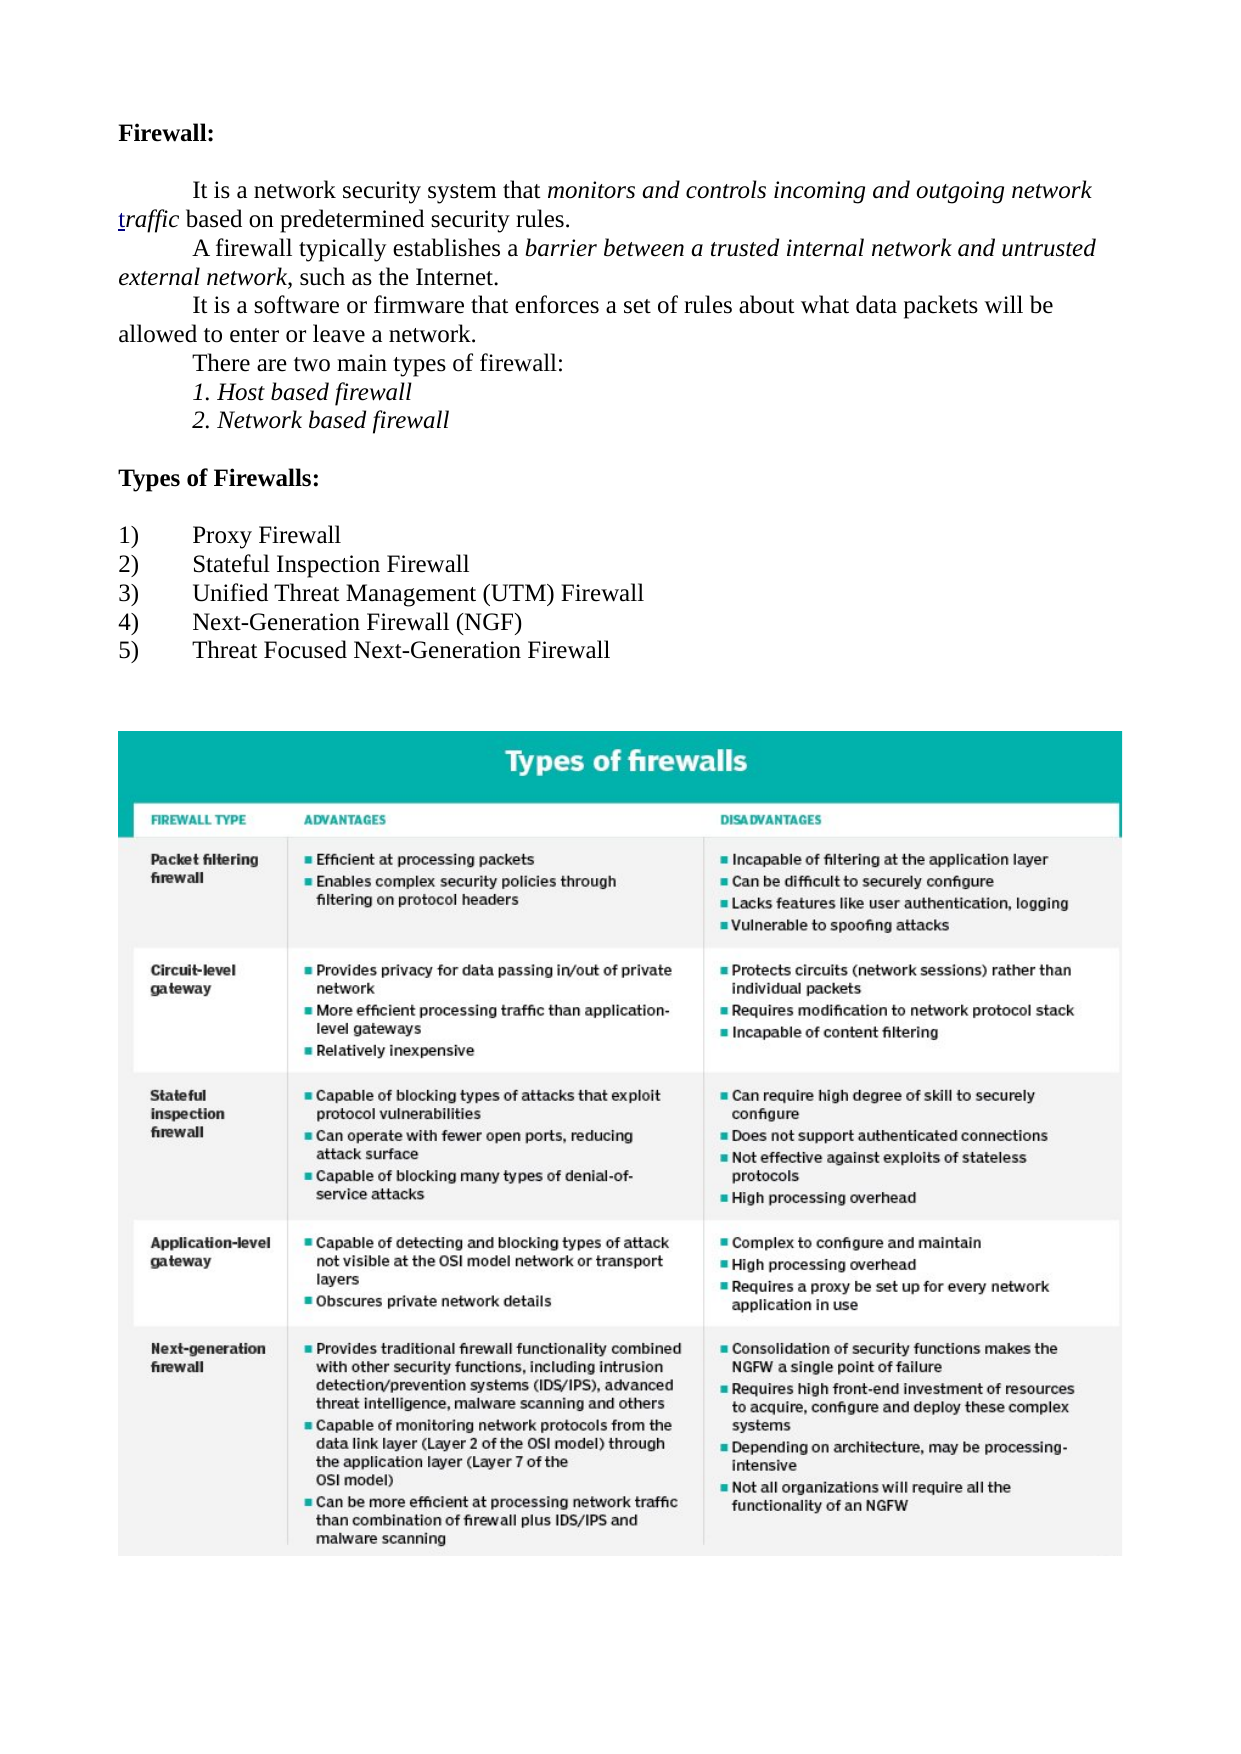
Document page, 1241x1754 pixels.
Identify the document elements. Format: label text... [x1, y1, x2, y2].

text A firewall typically establishes a barrier between a trusted internal network and untrusted external network, such as the Internet. [118, 233, 1122, 291]
text Types of Firewalls: [118, 463, 1122, 492]
text 5) Threat Focused Next-Generation Firewall [118, 636, 1122, 664]
picture [118, 731, 1123, 1556]
text 3) Unified Threat Management (UTM) Firewall [118, 578, 1122, 607]
text 2) Stateful Inspection Firewall [118, 549, 1122, 578]
text It is a network security system that monitors and controls incoming and outgoing network traffic based on predetermined security rules. [118, 176, 1122, 233]
text Firewall: [118, 118, 1122, 147]
text 2. Network based firewall [118, 406, 1122, 434]
text 1. Host based firewall [118, 377, 1122, 406]
text There are two main types of firewall: [118, 348, 1122, 377]
text 4) Next-Generation Firewall (NGF) [118, 607, 1122, 636]
text 1) Proxy Firewall [118, 521, 1122, 549]
text It is a software or firmware that enforces a set of rules about what data packets will be allowed to enter or leave a network. [118, 291, 1122, 348]
